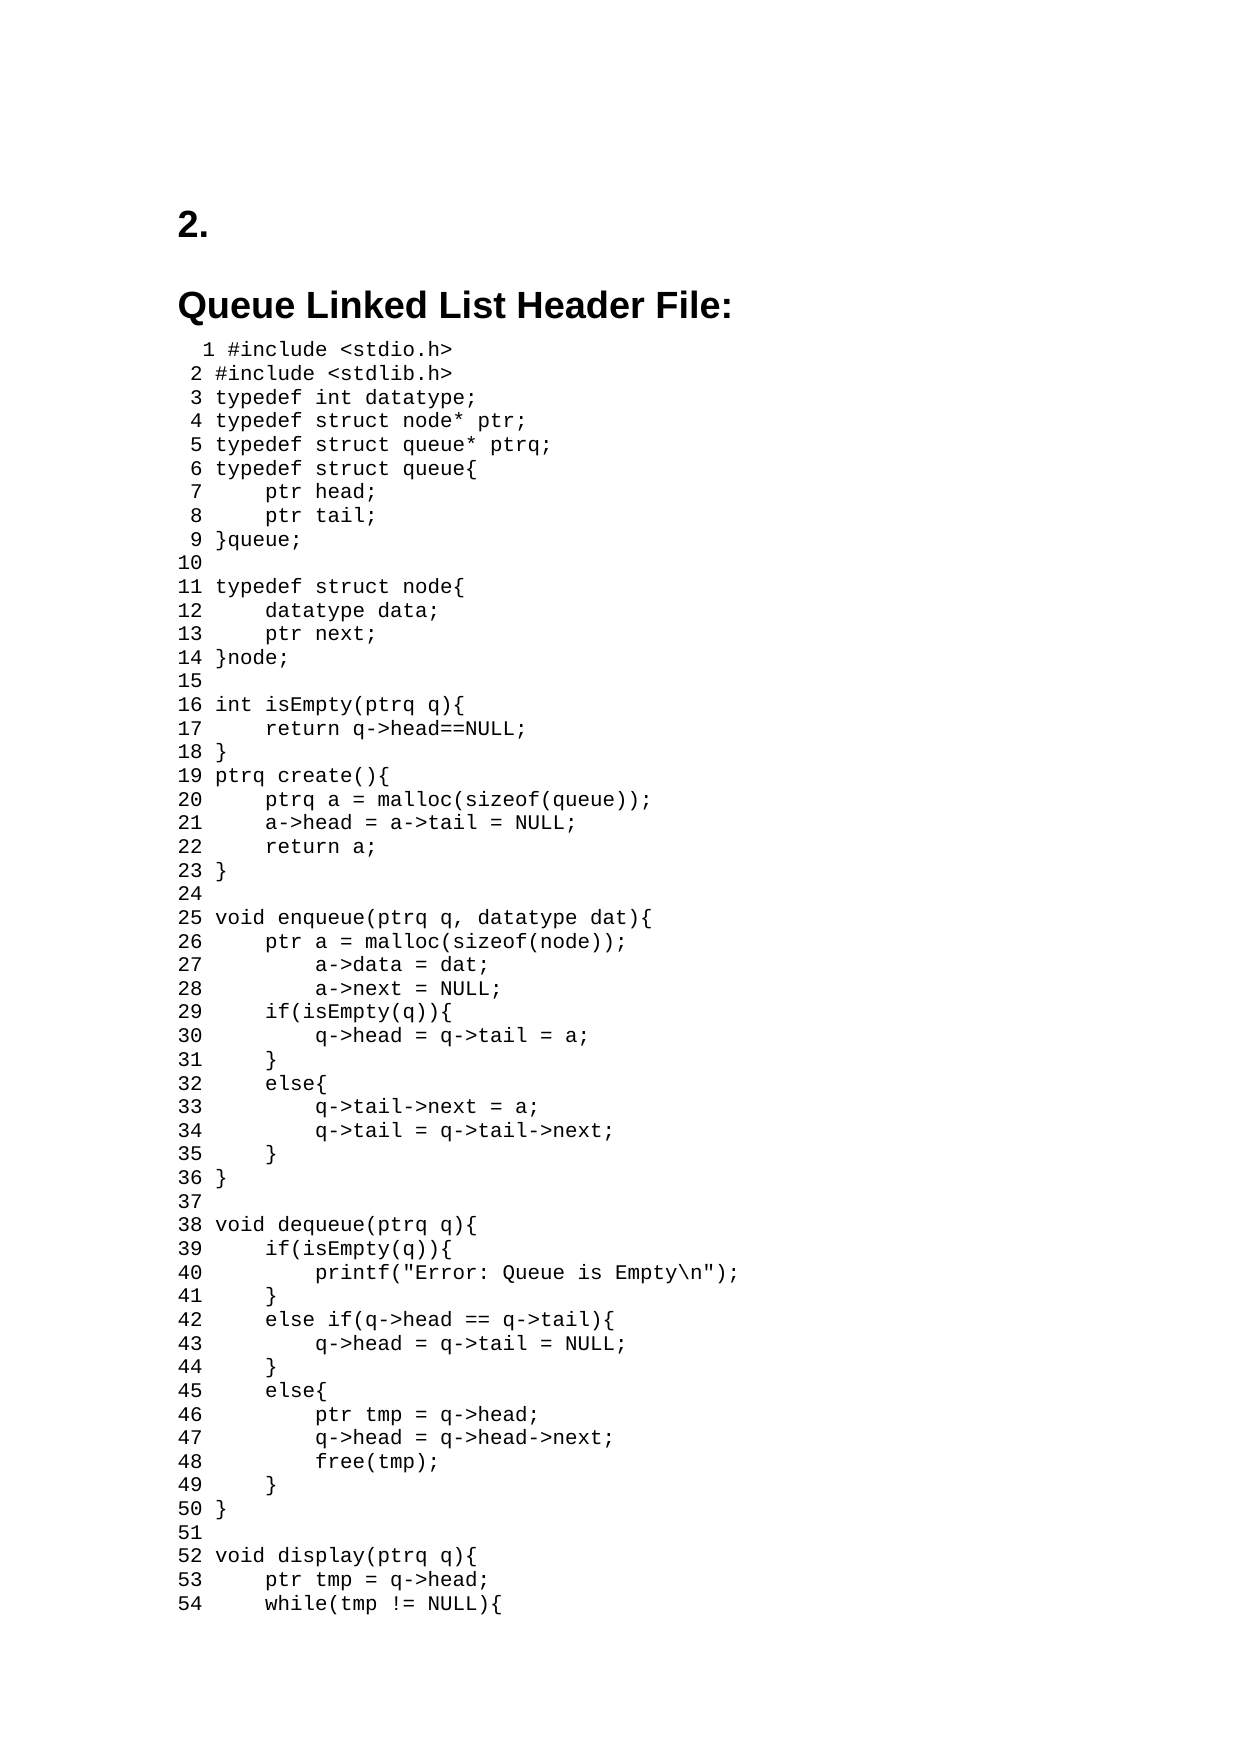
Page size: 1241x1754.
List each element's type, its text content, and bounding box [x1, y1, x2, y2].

text 8 ptr tail; [177, 505, 1122, 529]
text 26 ptr a = malloc(sizeof(node)); [177, 931, 1122, 954]
text 33 q->tail->next = a; [177, 1096, 1122, 1120]
text 15 [177, 671, 1122, 694]
text 2 #include <stdlib.h> [177, 363, 1122, 387]
text 42 else if(q->head == q->tail){ [177, 1309, 1122, 1333]
text 5 typedef struct queue* ptrq; [177, 434, 1122, 458]
text 10 [177, 552, 1122, 576]
text 16 int isEmpty(ptrq q){ [177, 694, 1122, 718]
text 27 a->data = dat; [177, 954, 1122, 978]
text 21 a->head = a->tail = NULL; [177, 812, 1122, 836]
text 31 } [177, 1049, 1122, 1072]
text 14 }node; [177, 647, 1122, 671]
text 32 else{ [177, 1072, 1122, 1096]
text 18 } [177, 741, 1122, 765]
text 39 if(isEmpty(q)){ [177, 1238, 1122, 1262]
text 17 return q->head==NULL; [177, 718, 1122, 741]
text 41 } [177, 1285, 1122, 1309]
text 3 typedef int datatype; [177, 387, 1122, 410]
text 46 ptr tmp = q->head; [177, 1403, 1122, 1427]
text 6 typedef struct queue{ [177, 458, 1122, 481]
text 37 [177, 1191, 1122, 1214]
text 12 datatype data; [177, 599, 1122, 623]
text 4 typedef struct node* ptr; [177, 410, 1122, 434]
text 34 q->tail = q->tail->next; [177, 1120, 1122, 1143]
text 54 while(tmp != NULL){ [177, 1593, 1122, 1616]
text 43 q->head = q->tail = NULL; [177, 1333, 1122, 1356]
text 50 } [177, 1498, 1122, 1522]
text 29 if(isEmpty(q)){ [177, 1002, 1122, 1025]
text 53 ptr tmp = q->head; [177, 1569, 1122, 1593]
text 7 ptr head; [177, 481, 1122, 505]
text 47 q->head = q->head->next; [177, 1427, 1122, 1451]
text 36 } [177, 1167, 1122, 1191]
text 1 #include <stdio.h> [177, 339, 1122, 363]
text 38 void dequeue(ptrq q){ [177, 1214, 1122, 1238]
text 20 ptrq a = malloc(sizeof(queue)); [177, 789, 1122, 812]
text 24 [177, 883, 1122, 907]
subtitle 2. [177, 202, 1122, 246]
text 44 } [177, 1356, 1122, 1380]
text 49 } [177, 1474, 1122, 1498]
text 19 ptrq create(){ [177, 765, 1122, 789]
text 30 q->head = q->tail = a; [177, 1025, 1122, 1049]
text 48 free(tmp); [177, 1451, 1122, 1474]
text 22 return a; [177, 836, 1122, 860]
text 51 [177, 1522, 1122, 1545]
text 40 printf("Error: Queue is Empty\n"); [177, 1262, 1122, 1285]
text 13 ptr next; [177, 623, 1122, 647]
text 25 void enqueue(ptrq q, datatype dat){ [177, 907, 1122, 931]
text 45 else{ [177, 1380, 1122, 1403]
text 28 a->next = NULL; [177, 978, 1122, 1002]
text 35 } [177, 1143, 1122, 1167]
text 9 }queue; [177, 529, 1122, 552]
text 23 } [177, 860, 1122, 883]
text 11 typedef struct node{ [177, 576, 1122, 599]
subtitle Queue Linked List Header File: [177, 283, 1122, 327]
text 52 void display(ptrq q){ [177, 1545, 1122, 1569]
